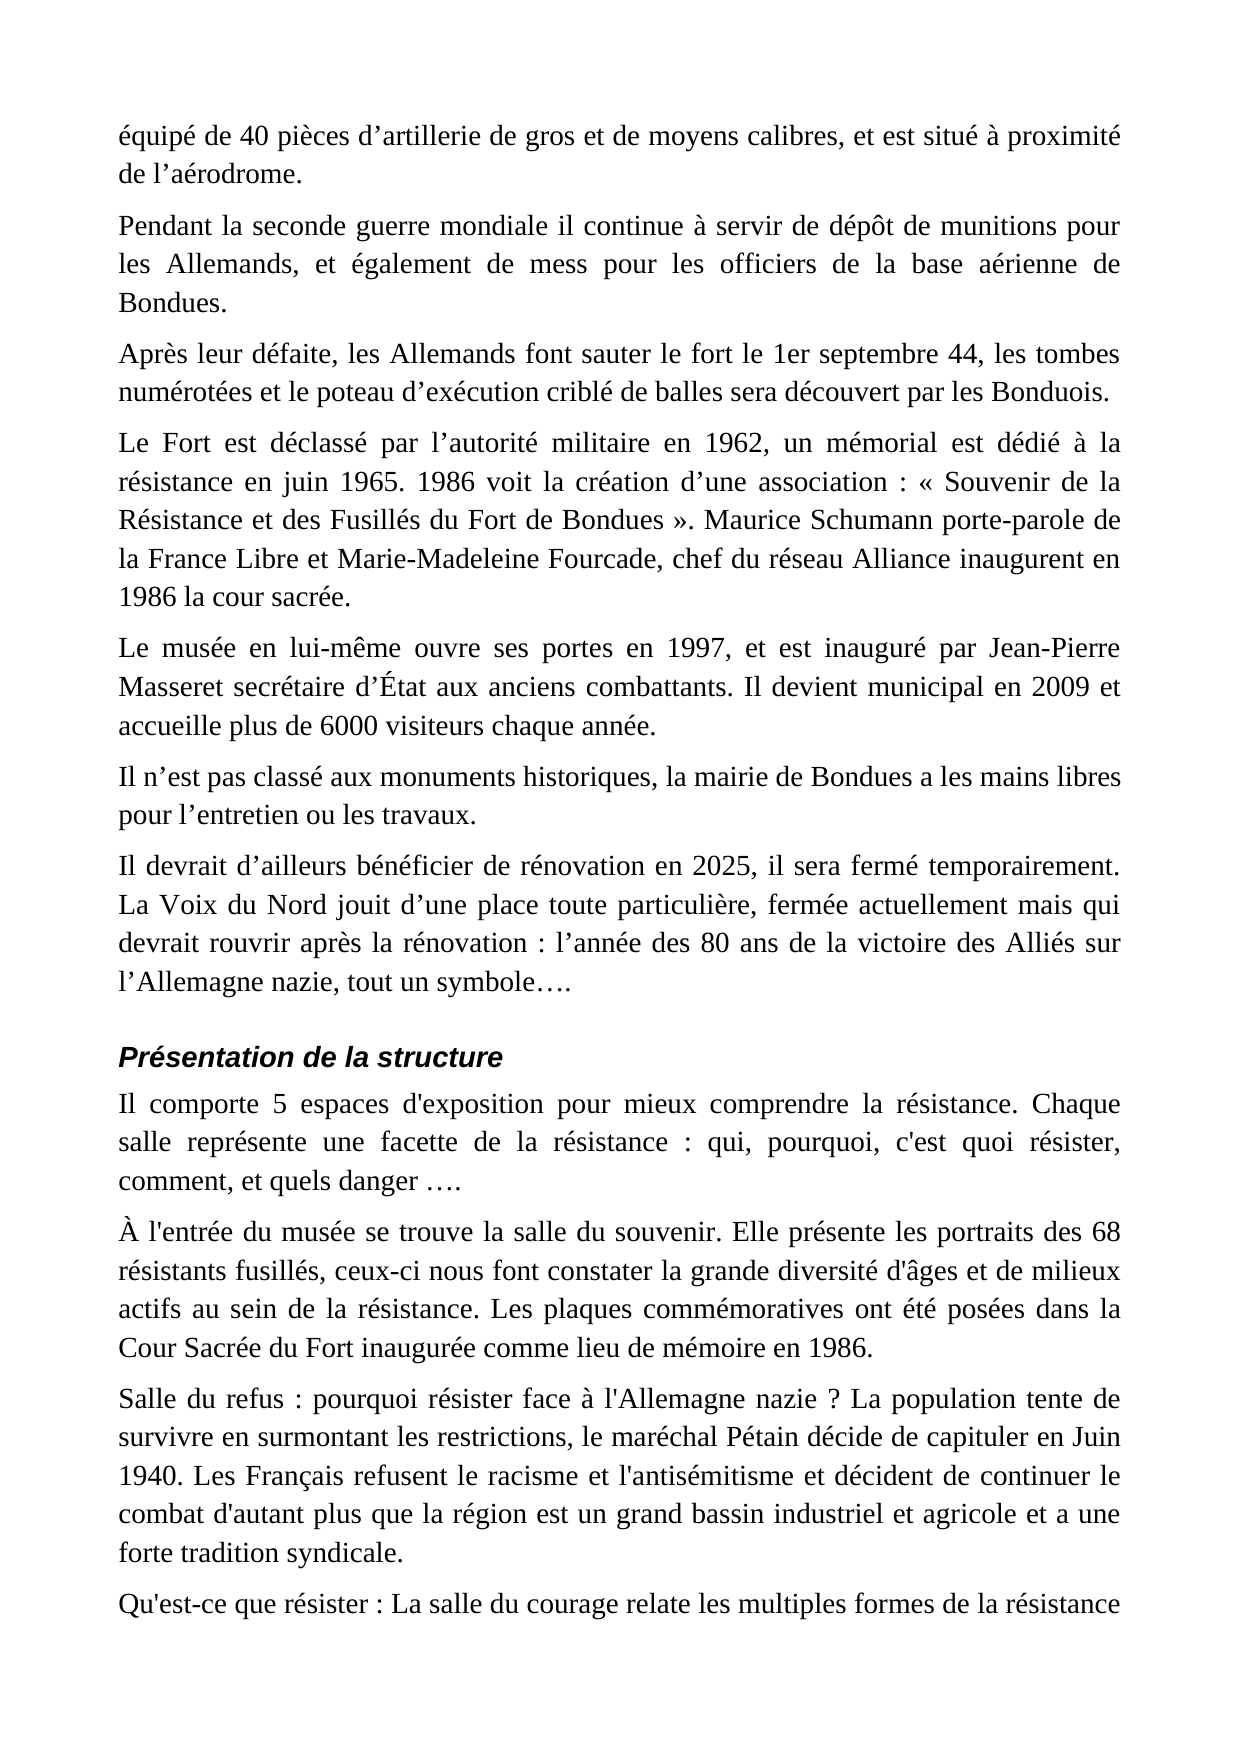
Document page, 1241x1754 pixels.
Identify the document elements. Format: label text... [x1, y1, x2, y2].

text À l'entrée du musée se trouve la salle du souvenir. Elle présente les portraits des 68 résistants fusillés, ceux-ci nous font constater la grande diversité d'âges et de milieux actifs au sein de la résistance. Les plaques commémoratives ont été posées dans la Cour Sacrée du Fort inaugurée comme lieu de mémoire en 1986. [118, 1214, 1122, 1363]
text Salle du refus : pourquoi résister face à l'Allemagne nazie ? La population tente de survivre en surmontant les restrictions, le maréchal Pétain décide de capituler en Juin 1940. Les Français refusent le racisme et l'antisémitisme et décident de continuer le combat d'autant plus que la région est un grand bassin industriel et agricole et a une forte tradition syndicale. [118, 1381, 1122, 1568]
subtitle Présentation de la structure [118, 1040, 1122, 1073]
text Après leur défaite, les Allemands font sauter le fort le 1er septembre 44, les tombes numérotées et le poteau d’exécution criblé de balles sera découvert par les Bonduois. [118, 336, 1122, 408]
text Qu'est-ce que résister : La salle du courage relate les multiples formes de la résistance [118, 1586, 1122, 1619]
text Il n’est pas classé aux monuments historiques, la mairie de Bondues a les mains libres pour l’entretien ou les travaux. [118, 759, 1122, 831]
text Il devrait d’ailleurs bénéficier de rénovation en 2025, il sera fermé temporairement. La Voix du Nord jouit d’une place toute particulière, fermée actuellement mais qui devrait rouvrir après la rénovation : l’année des 80 ans de la victoire des Alliés sur l’Allemagne nazie, tout un symbole…. [118, 848, 1122, 997]
text Il comporte 5 espaces d'exposition pour mieux comprendre la résistance. Chaque salle représente une facette de la résistance : qui, pourquoi, c'est quoi résister, comment, et quels danger …. [118, 1086, 1122, 1197]
text Le Fort est déclassé par l’autorité militaire en 1962, un mémorial est dédié à la résistance en juin 1965. 1986 voit la création d’une association : « Souvenir de la Résistance et des Fusillés du Fort de Bondues ». Maurice Schumann porte-parole de la France Libre et Marie-Madeleine Fourcade, chef du réseau Alliance inaugurent en 1986 la cour sacrée. [118, 425, 1122, 613]
text Le musée en lui-même ouvre ses portes en 1997, et est inauguré par Jean-Pierre Masseret secrétaire d’État aux anciens combattants. Il devient municipal en 2009 et accueille plus de 6000 visiteurs chaque année. [118, 631, 1122, 741]
text équipé de 40 pièces d’artillerie de gros et de moyens calibres, et est situé à proximité de l’aérodrome. [118, 118, 1122, 190]
text Pendant la seconde guerre mondiale il continue à servir de dépôt de munitions pour les Allemands, et également de mess pour les officiers de la base aérienne de Bondues. [118, 208, 1122, 318]
